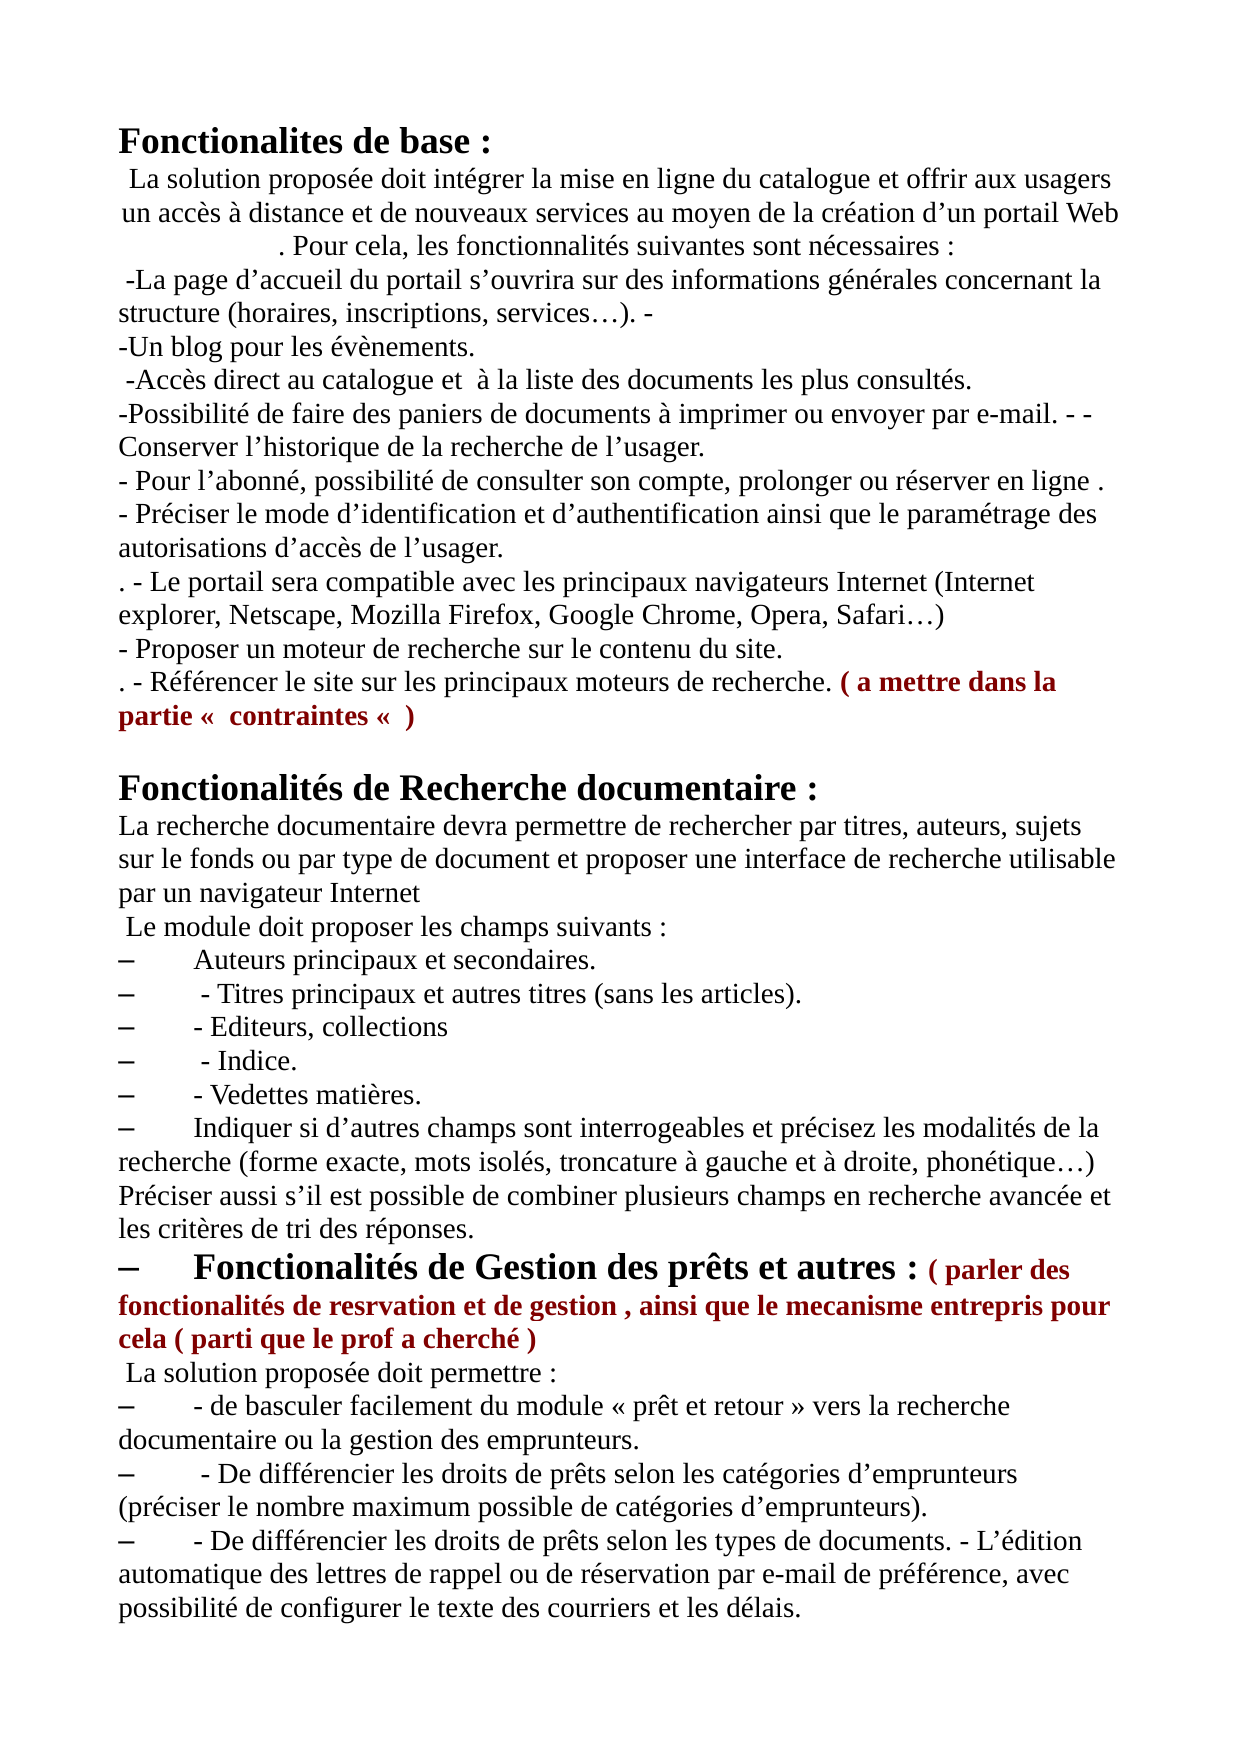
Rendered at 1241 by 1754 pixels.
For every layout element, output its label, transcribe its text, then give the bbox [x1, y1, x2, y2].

list Fonctionalités de Recherche documentaire : [118, 765, 1122, 808]
list Auteurs principaux et secondaires. [118, 942, 1122, 976]
list - Indice. [118, 1043, 1122, 1077]
list -La page d’accueil du portail s’ouvrira sur des informations générales concernant la structure (horaires, inscriptions, services…). - [118, 262, 1122, 329]
list - Proposer un moteur de recherche sur le contenu du site. [118, 631, 1122, 664]
list - Vedettes matières. [118, 1077, 1122, 1111]
list Fonctionalites de base : [118, 118, 1122, 161]
list . - Le portail sera compatible avec les principaux navigateurs Internet (Internet explorer, Netscape, Mozilla Firefox, Google Chrome, Opera, Safari…) [118, 564, 1122, 631]
list Le module doit proposer les champs suivants : [118, 909, 1122, 942]
list - De différencier les droits de prêts selon les catégories d’emprunteurs (préciser le nombre maximum possible de catégories d’emprunteurs). [118, 1456, 1122, 1523]
list - Pour l’abonné, possibilité de consulter son compte, prolonger ou réserver en ligne . [118, 463, 1122, 497]
list - Titres principaux et autres titres (sans les articles). [118, 976, 1122, 1009]
list La solution proposée doit intégrer la mise en ligne du catalogue et offrir aux usagers un accès à distance et de nouveaux services au moyen de la création d’un portail Web . Pour cela, les fonctionnalités suivantes sont nécessaires : [118, 161, 1122, 262]
list - De différencier les droits de prêts selon les types de documents. - L’édition automatique des lettres de rappel ou de réservation par e-mail de préférence, avec possibilité de configurer le texte des courriers et les délais. [118, 1523, 1122, 1624]
list -Possibilité de faire des paniers de documents à imprimer ou envoyer par e-mail. - -Conserver l’historique de la recherche de l’usager. [118, 396, 1122, 463]
list - de basculer facilement du module « prêt et retour » vers la recherche documentaire ou la gestion des emprunteurs. [118, 1388, 1122, 1456]
list - Editeurs, collections [118, 1009, 1122, 1043]
list Indiquer si d’autres champs sont interrogeables et précisez les modalités de la recherche (forme exacte, mots isolés, troncature à gauche et à droite, phonétique…) Préciser aussi s’il est possible de combiner plusieurs champs en recherche avancée et les critères de tri des réponses. [118, 1111, 1122, 1245]
list La solution proposée doit permettre : [118, 1355, 1122, 1388]
list - Préciser le mode d’identification et d’authentification ainsi que le paramétrage des autorisations d’accès de l’usager. [118, 497, 1122, 564]
list -Accès direct au catalogue et à la liste des documents les plus consultés. [118, 362, 1122, 396]
list -Un blog pour les évènements. [118, 329, 1122, 362]
list La recherche documentaire devra permettre de rechercher par titres, auteurs, sujets sur le fonds ou par type de document et proposer une interface de recherche utilisable par un navigateur Internet [118, 808, 1122, 909]
list . - Référencer le site sur les principaux moteurs de recherche. ( a mettre dans la partie « contraintes « ) [118, 664, 1122, 731]
list Fonctionalités de Gestion des prêts et autres : ( parler des fonctionalités de resrvation et de gestion , ainsi que le mecanisme entrepris pour cela ( parti que le prof a cherché ) [118, 1245, 1122, 1355]
